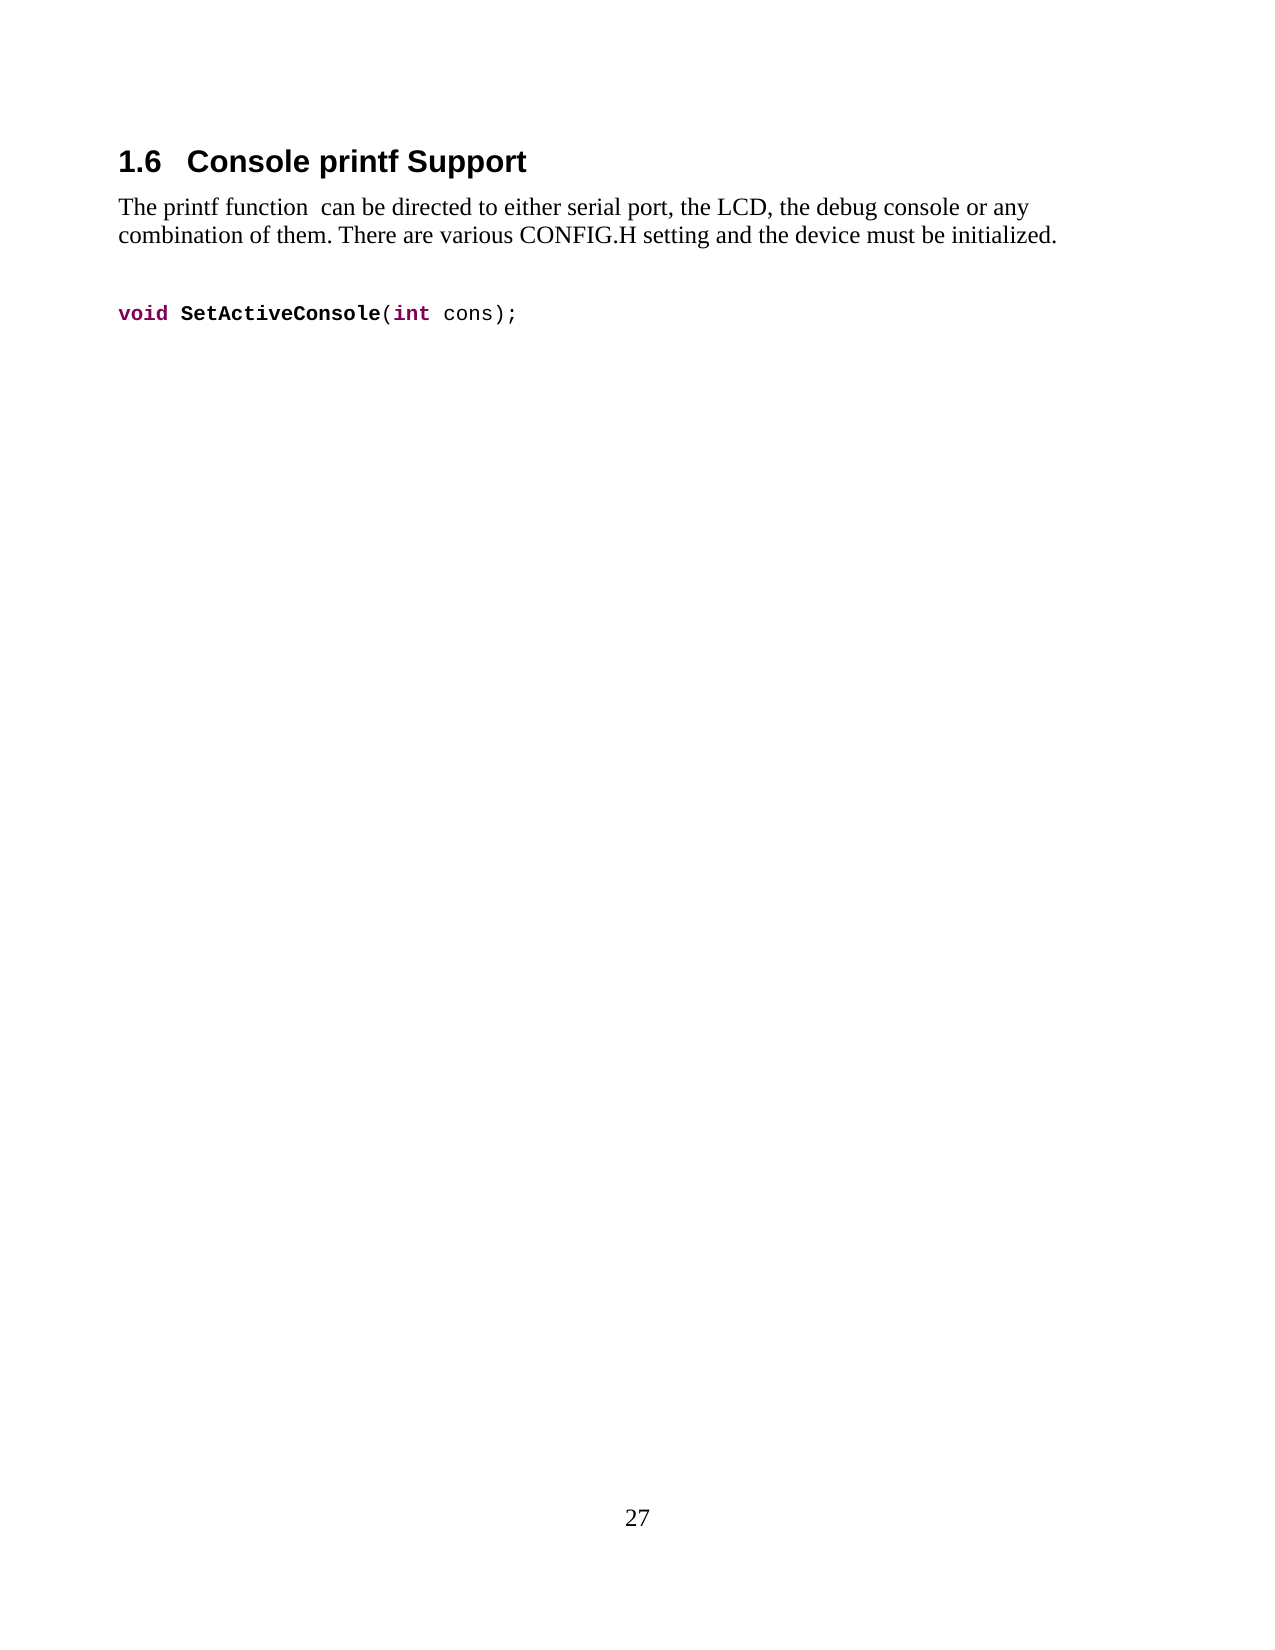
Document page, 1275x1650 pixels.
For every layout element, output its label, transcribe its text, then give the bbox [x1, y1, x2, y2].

text The printf function can be directed to either serial port, the LCD, the debug console or any combination of them. There are various CONFIG.H setting and the device must be initialized. [118, 192, 1157, 249]
subtitle Console printf Support [118, 143, 1157, 179]
text void SetActiveConsole(int cons); [118, 303, 1157, 326]
